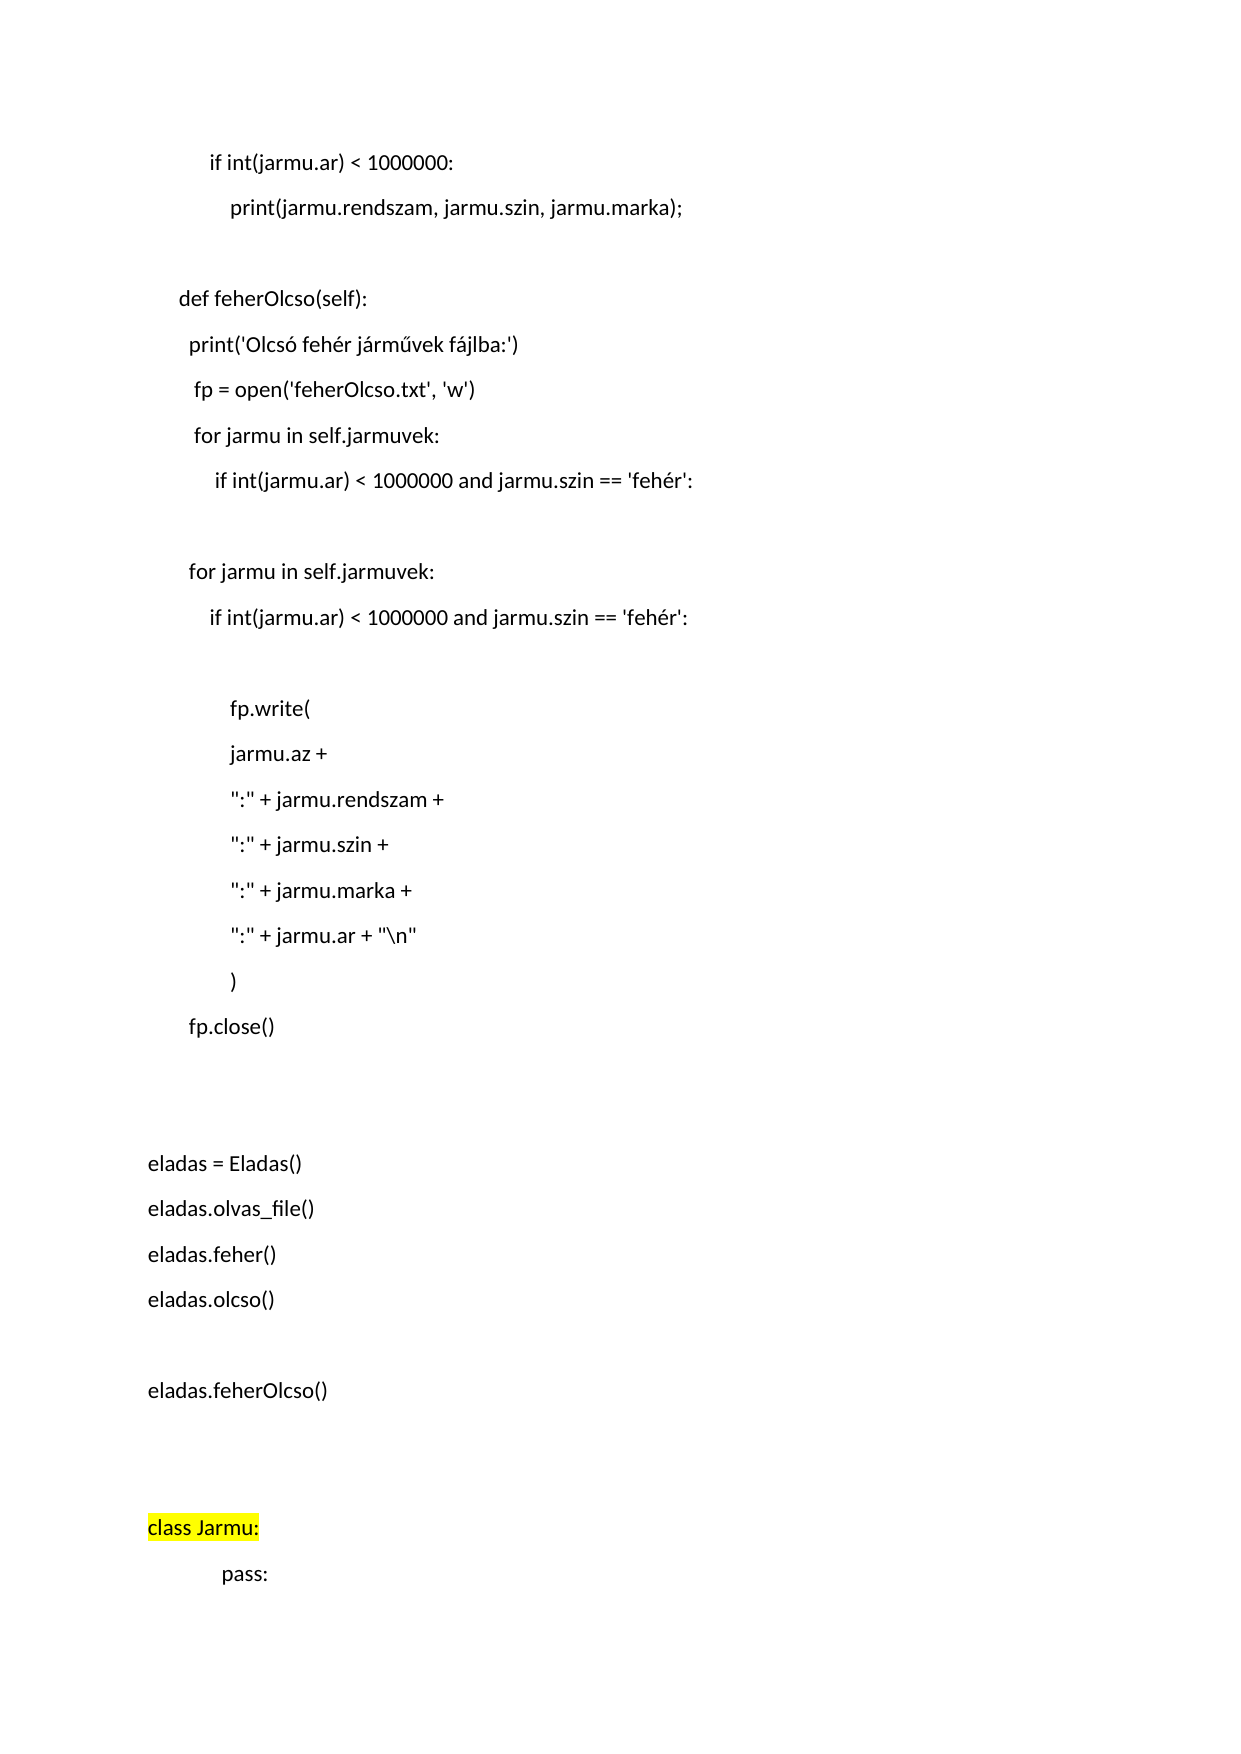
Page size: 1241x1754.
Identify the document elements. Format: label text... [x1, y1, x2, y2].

text if int(jarmu.ar) < 1000000 and jarmu.szin == 'fehér': [148, 603, 1093, 631]
text for jarmu in self.jarmuvek: [148, 421, 1093, 449]
text ) [148, 967, 1093, 995]
text if int(jarmu.ar) < 1000000 and jarmu.szin == 'fehér': [148, 466, 1093, 494]
text eladas.feherOlcso() [148, 1377, 1093, 1405]
text fp = open('feherOlcso.txt', 'w') [148, 375, 1093, 403]
text def feherOlcso(self): [148, 284, 1093, 312]
text jarmu.az + [148, 739, 1093, 767]
text pass: [148, 1559, 1093, 1587]
text eladas = Eladas() [148, 1149, 1093, 1177]
text fp.close() [148, 1012, 1093, 1041]
text ":" + jarmu.ar + "\n" [148, 921, 1093, 949]
text ":" + jarmu.szin + [148, 830, 1093, 858]
text fp.write( [148, 694, 1093, 722]
text eladas.feher() [148, 1240, 1093, 1268]
text eladas.olcso() [148, 1286, 1093, 1314]
text ":" + jarmu.marka + [148, 876, 1093, 904]
text eladas.olvas_file() [148, 1194, 1093, 1223]
text print(jarmu.rendszam, jarmu.szin, jarmu.marka); [148, 193, 1093, 221]
text print('Olcsó fehér járművek fájlba:') [148, 330, 1093, 358]
text ":" + jarmu.rendszam + [148, 785, 1093, 813]
text if int(jarmu.ar) < 1000000: [148, 148, 1093, 176]
text class Jarmu: [148, 1513, 1093, 1541]
text for jarmu in self.jarmuvek: [148, 557, 1093, 585]
